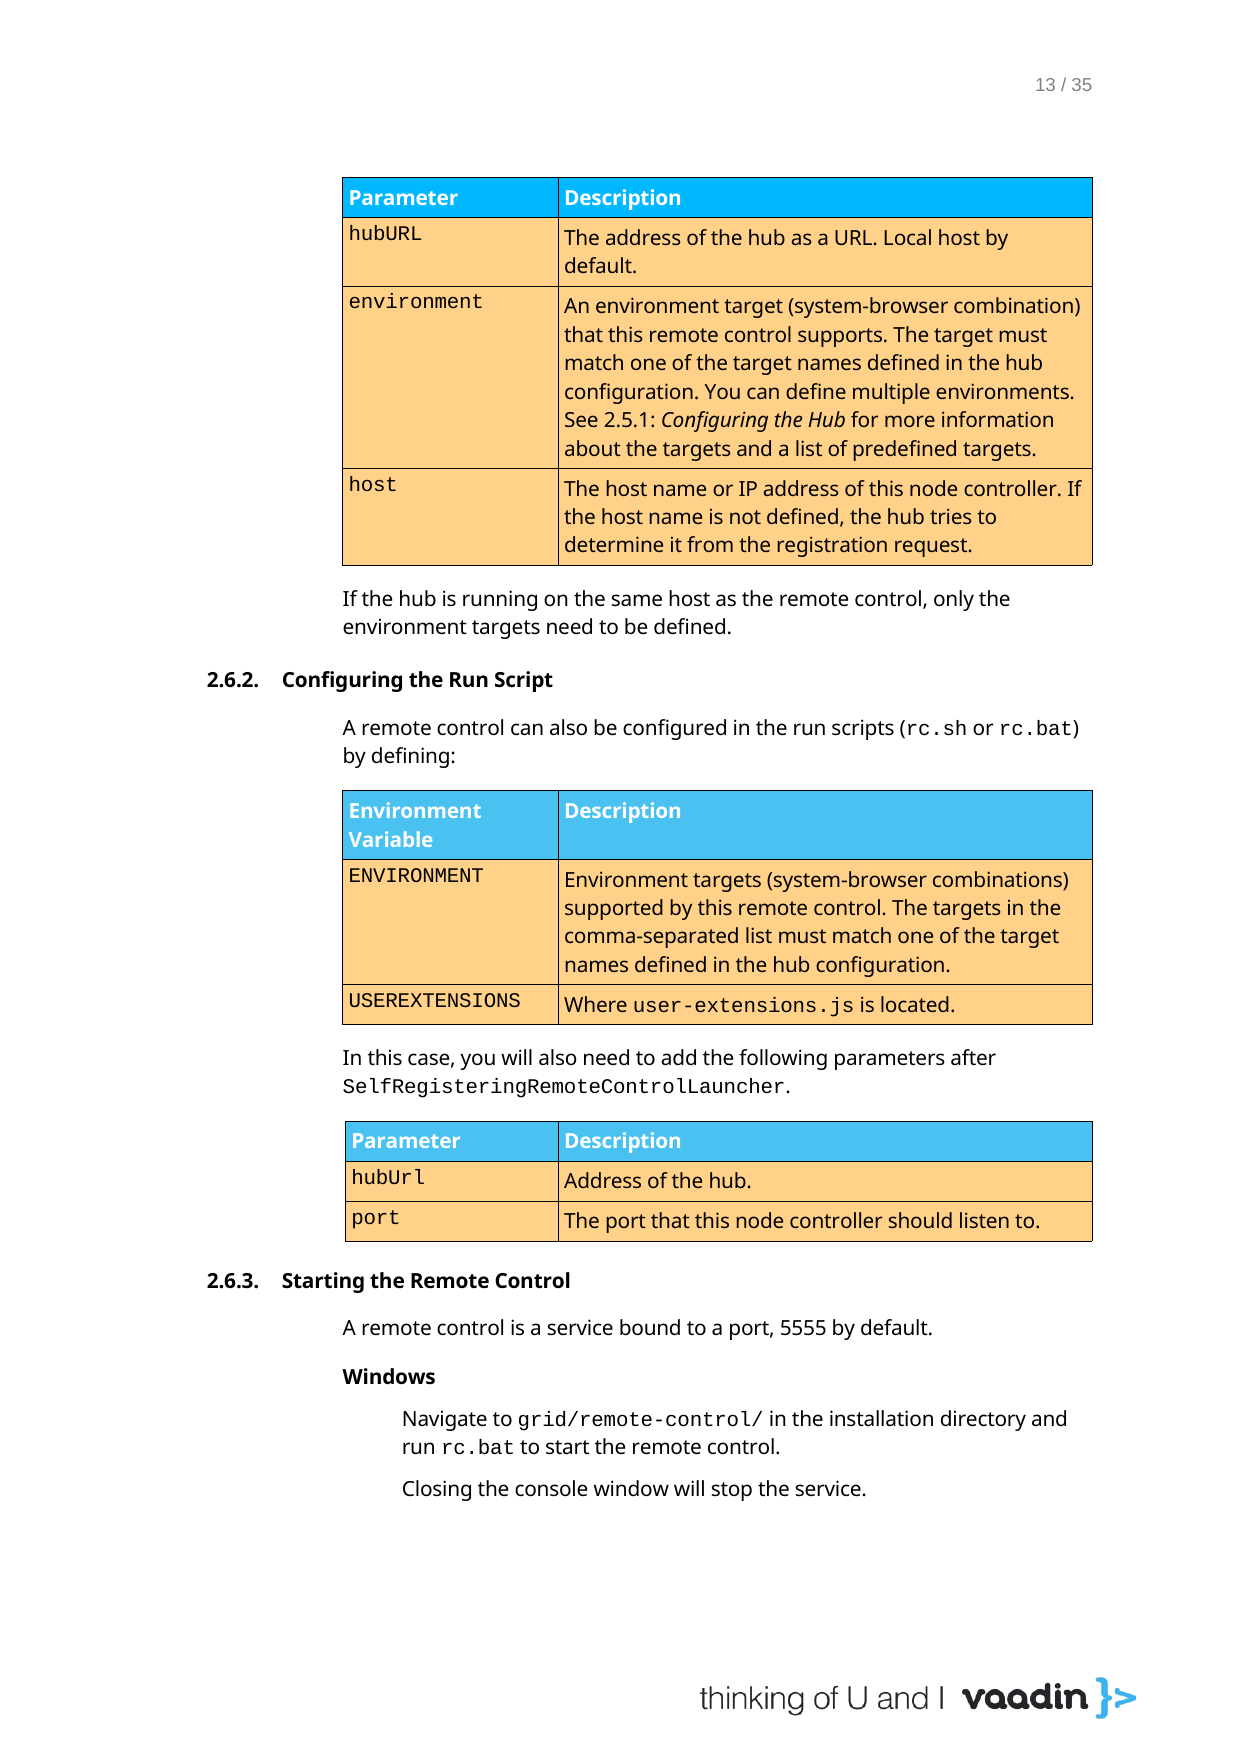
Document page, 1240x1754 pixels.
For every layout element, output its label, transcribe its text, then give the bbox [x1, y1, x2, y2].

table_cell Environment targets (system-browser combinations) supported by this remote control. The targets in the comma-separated list must match one of the target names defined in the hub configuration. [559, 860, 1092, 984]
table_header Environment Variable [343, 791, 558, 859]
text Windows [342, 1362, 1092, 1391]
table_cell Address of the hub. [559, 1162, 1092, 1201]
subtitle Starting the Remote Control [207, 1266, 1092, 1294]
text A remote control can also be configured in the run scripts (rc.sh or rc.bat) by defining: [342, 713, 1092, 770]
table_header Description [559, 791, 1092, 859]
table_cell hubURL [343, 218, 558, 286]
table_cell The host name or IP address of this node controller. If the host name is not defined, the hub tries to determine it from the registration request. [559, 469, 1092, 565]
text Navigate to grid/remote-control/ in the installation directory and run rc.bat to start the remote control. [402, 1404, 1092, 1461]
text If the hub is running on the same host as the remote control, only the environment targets need to be defined. [342, 584, 1092, 641]
table_cell ENVIRONMENT [343, 860, 558, 984]
table_cell The address of the hub as a URL. Local host by default. [559, 218, 1092, 286]
text Closing the console window will stop the service. [402, 1474, 1092, 1502]
table_header Parameter [346, 1122, 558, 1161]
picture [699, 1673, 1139, 1721]
table_cell host [343, 469, 558, 565]
table_cell environment [343, 287, 558, 468]
text A remote control is a service bound to a port, 5555 by default. [342, 1313, 1092, 1342]
table_header Description [559, 178, 1092, 217]
table_cell Where user-extensions.js is located. [559, 985, 1092, 1024]
table_cell The port that this node controller should listen to. [559, 1202, 1092, 1241]
table_cell An environment target (system-browser combination) that this remote control supports. The target must match one of the target names defined in the hub configuration. You can define multiple environments. See 2.5.1: Configuring the Hub for more information about the targets and a list of predefined targets. [559, 287, 1092, 468]
table_cell hubUrl [346, 1162, 558, 1201]
text In this case, you will also need to add the following parameters after SelfRegisteringRemoteControlLauncher. [342, 1043, 1092, 1100]
table_cell USEREXTENSIONS [343, 985, 558, 1024]
table_header Parameter [343, 178, 558, 217]
subtitle Configuring the Run Script [207, 666, 1092, 694]
table_header Description [559, 1122, 1092, 1161]
table_cell port [346, 1202, 558, 1241]
